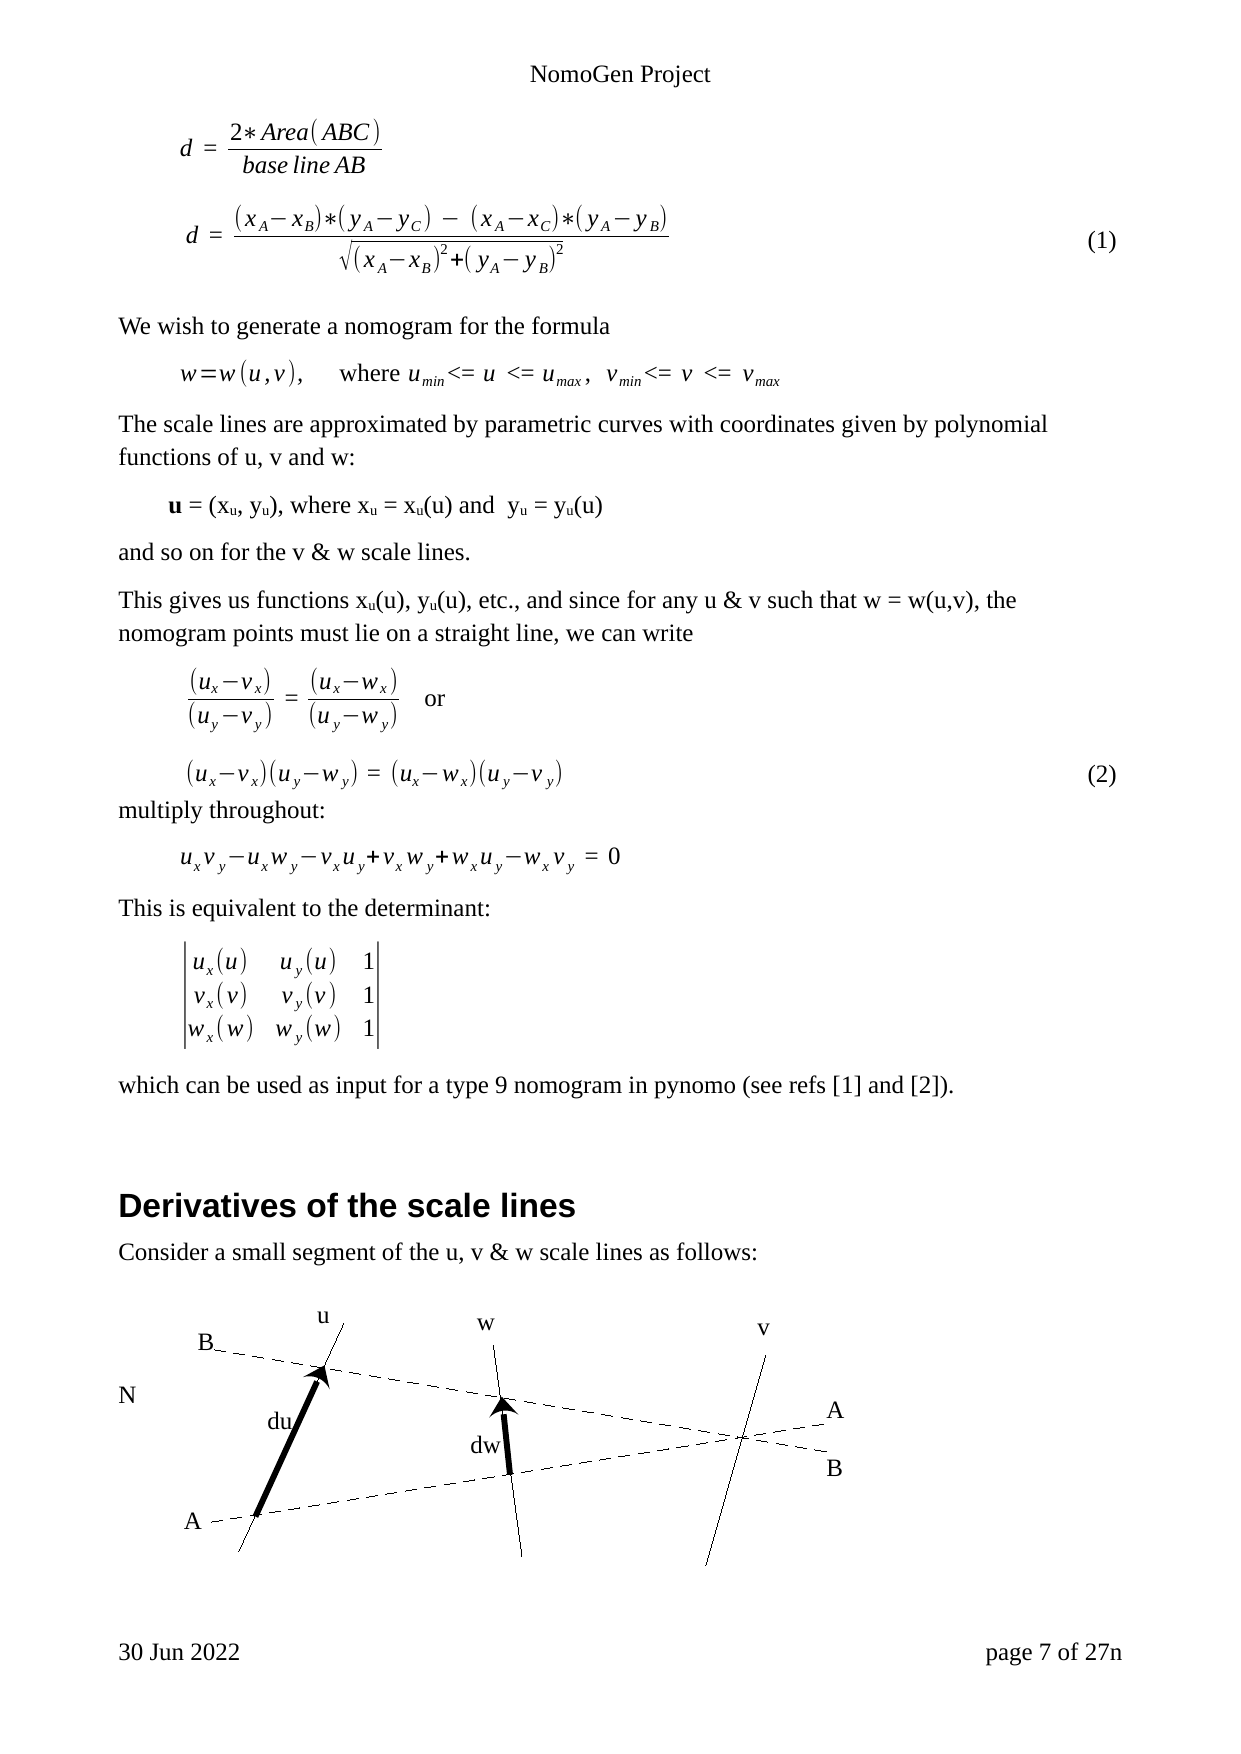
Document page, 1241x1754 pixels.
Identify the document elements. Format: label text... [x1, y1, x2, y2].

text multiply throughout: [118, 796, 1122, 824]
text and so on for the v & w scale lines. [118, 537, 1122, 566]
table_header (2) [1010, 752, 1122, 796]
table_header [118, 198, 1010, 282]
text This is equivalent to the determinant: [118, 893, 1122, 922]
text u = (xu, yu), where xu = xu(u) and yu = yu(u) [162, 490, 1122, 518]
text Consider a small segment of the u, v & w scale lines as follows: [118, 1237, 1122, 1266]
text This gives us functions xu(u), yu(u), etc., and since for any u & v such that w = w(u,v), the nomogram points must lie on a straight line, we can write [118, 585, 1122, 647]
text The scale lines are approximated by parametric curves with coordinates given by polynomial functions of u, v and w: [118, 409, 1122, 471]
table_header [118, 752, 1010, 796]
text which can be used as input for a type 9 nomogram in pynomo (see refs [1.] and [2.]). [118, 1070, 1122, 1099]
text or [162, 666, 1122, 733]
text We wish to generate a nomogram for the formula [118, 311, 1122, 339]
table_header (1) [1010, 198, 1122, 282]
text N [118, 1380, 314, 1409]
subtitle Derivatives of the scale lines [118, 1186, 1122, 1224]
text [309, 1380, 1122, 1409]
